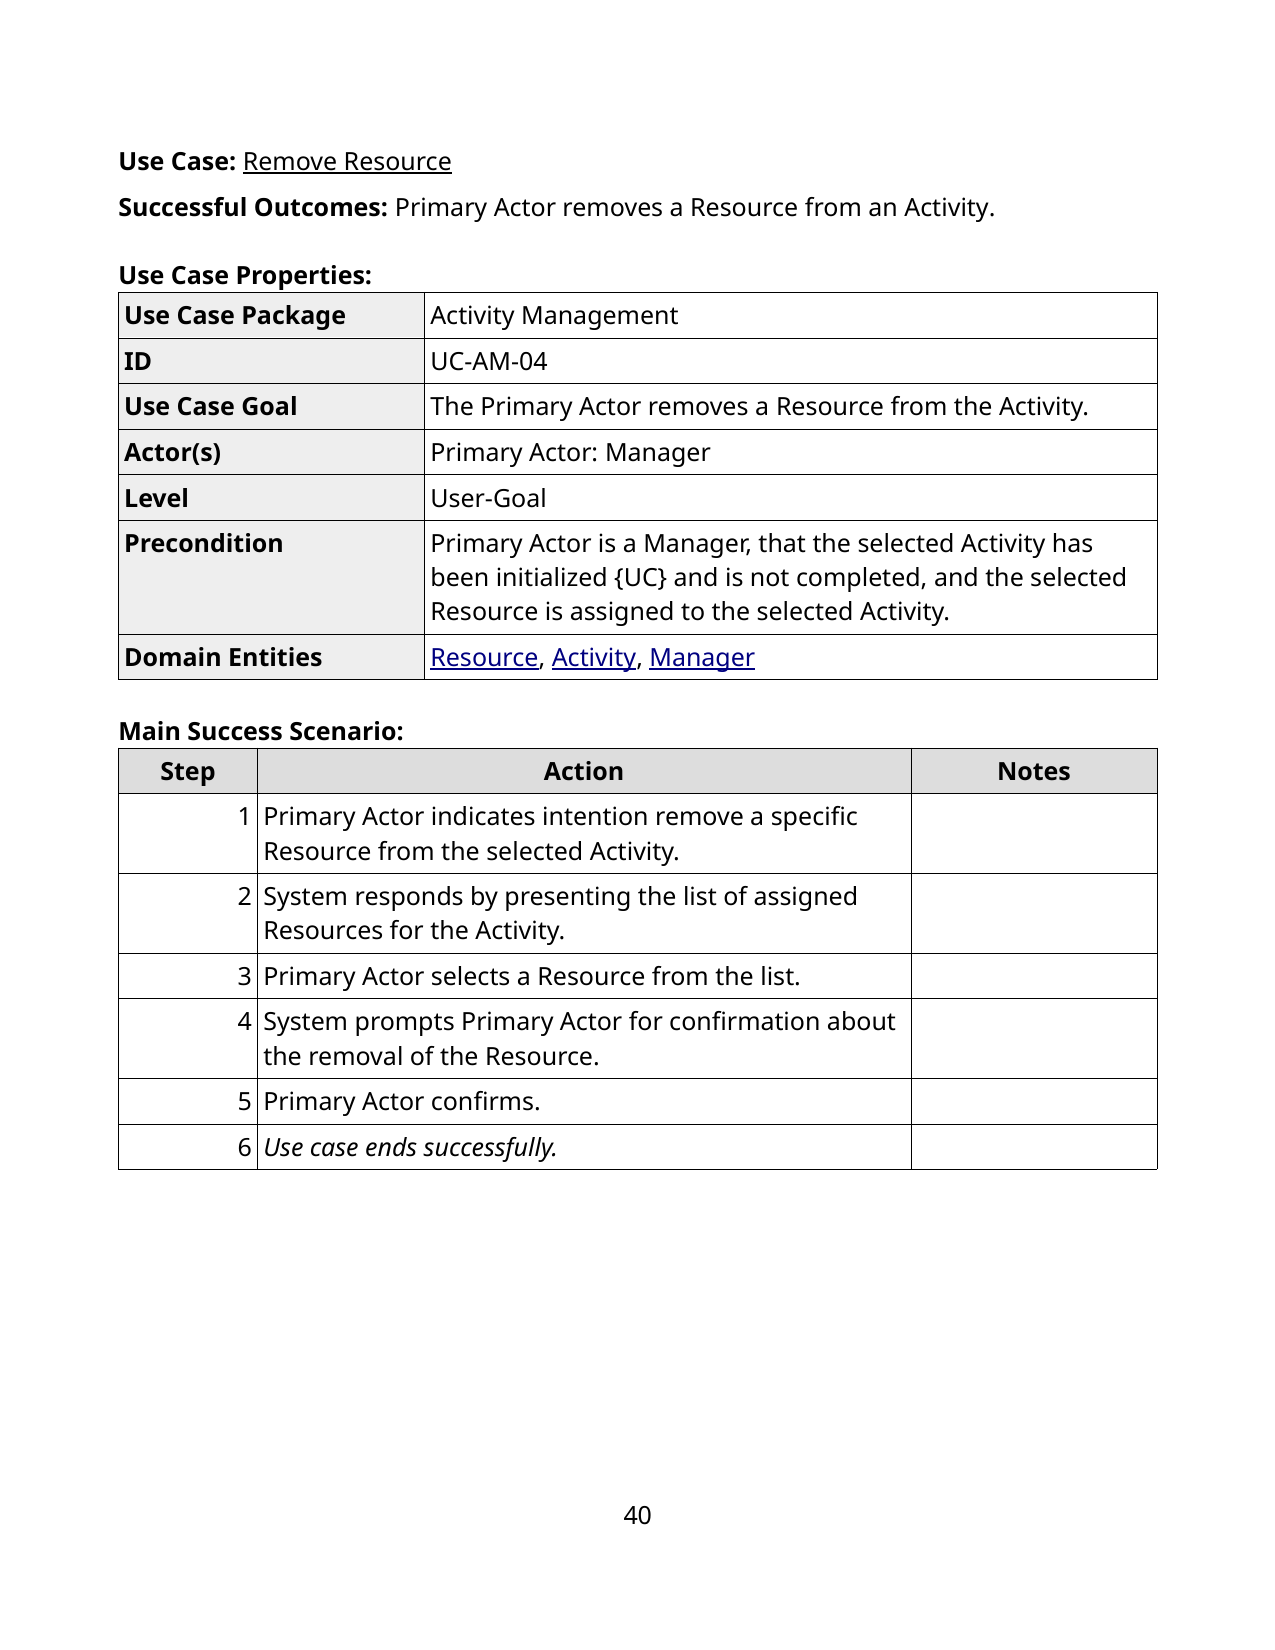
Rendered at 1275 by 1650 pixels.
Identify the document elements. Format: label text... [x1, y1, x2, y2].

text Main Success Scenario: [118, 713, 1157, 748]
table_header Notes [912, 749, 1157, 793]
table_cell Use Case Goal [119, 384, 424, 429]
table_cell Primary Actor selects a Resource from the list. [258, 954, 911, 998]
table_cell 3 [119, 954, 257, 998]
table_cell [912, 874, 1157, 953]
table_cell 5 [119, 1079, 257, 1123]
table_header Activity Management [425, 293, 1157, 337]
text Use Case Properties: [118, 258, 1157, 292]
table_header Use Case Package [119, 293, 424, 337]
table_cell Primary Actor confirms. [258, 1079, 911, 1123]
table_cell Resource, Activity, Manager [425, 635, 1157, 679]
table_cell [912, 1125, 1157, 1169]
table_cell Level [119, 475, 424, 520]
table_header Step [119, 749, 257, 793]
subtitle Use Case: Remove Resource [118, 143, 1157, 177]
table_cell Use case ends successfully. [258, 1125, 911, 1169]
table_cell [912, 954, 1157, 998]
table_cell UC-AM-04 [425, 339, 1157, 383]
table_cell Primary Actor is a Manager, that the selected Activity has been initialized {UC} and is not completed, and the selected Resource is assigned to the selected Activity. [425, 521, 1157, 634]
table_cell 6 [119, 1125, 257, 1169]
table_cell System responds by presenting the list of assigned Resources for the Activity. [258, 874, 911, 953]
table_cell Domain Entities [119, 635, 424, 679]
table_cell 2 [119, 874, 257, 953]
text Successful Outcomes: Primary Actor removes a Resource from an Activity. [118, 190, 1157, 224]
table_cell [912, 794, 1157, 873]
table_cell ID [119, 339, 424, 383]
table_header Action [258, 749, 911, 793]
table_cell Primary Actor indicates intention remove a specific Resource from the selected Activity. [258, 794, 911, 873]
table_cell 4 [119, 999, 257, 1078]
table_cell User-Goal [425, 475, 1157, 520]
table_cell System prompts Primary Actor for confirmation about the removal of the Resource. [258, 999, 911, 1078]
table_cell Primary Actor: Manager [425, 430, 1157, 474]
table_cell [912, 1079, 1157, 1123]
table_cell Actor(s) [119, 430, 424, 474]
table_cell 1 [119, 794, 257, 873]
table_cell The Primary Actor removes a Resource from the Activity. [425, 384, 1157, 429]
table_cell [912, 999, 1157, 1078]
table_cell Precondition [119, 521, 424, 634]
